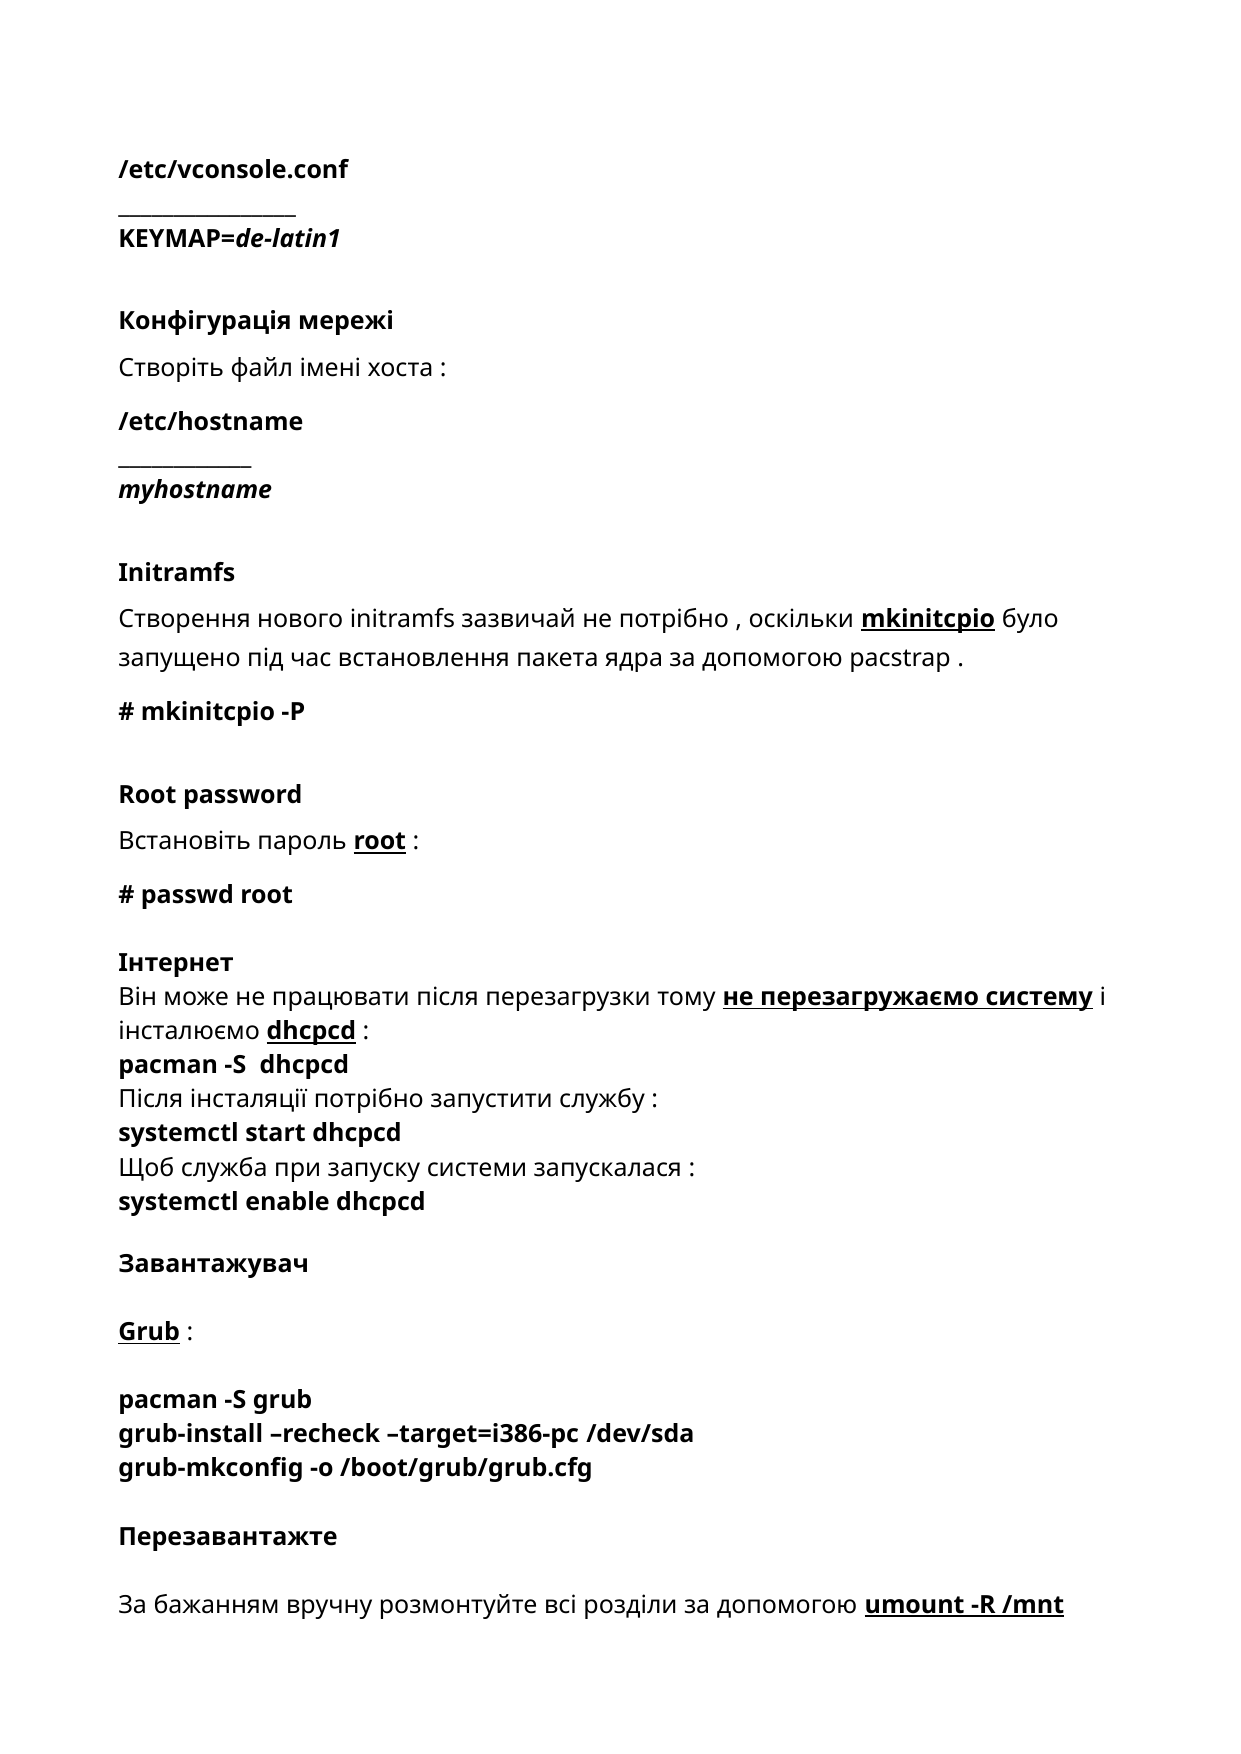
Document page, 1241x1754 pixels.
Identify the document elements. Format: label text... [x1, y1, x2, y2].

text systemctl enable dhcpcd [118, 1183, 1122, 1217]
subtitle Root password [118, 776, 1122, 810]
text Встановіть пароль root : [118, 823, 1122, 857]
text Після інсталяції потрібно запустити службу : [118, 1081, 1122, 1115]
text grub-install –recheck –target=i386-pc /dev/sda [118, 1416, 1122, 1450]
text Створіть файл імені хоста : [118, 349, 1122, 384]
subtitle Конфігурація мережі [118, 303, 1122, 337]
text /etc/hostname [118, 403, 1122, 437]
text KEYMAP=de-latin1 [118, 220, 1122, 254]
text За бажанням вручну розмонтуйте всі розділи за допомогою umount -R /mnt [118, 1586, 1122, 1620]
text myhostname [118, 471, 1122, 506]
text Інтернет [118, 945, 1122, 979]
text Він може не працювати після перезагрузки тому не перезагружаємо систему і інсталюємо dhcpcd : [118, 979, 1122, 1047]
text /etc/vconsole.conf [118, 152, 1122, 186]
text ________________ [118, 186, 1122, 220]
text pacman -S grub [118, 1382, 1122, 1416]
text Завантажувач [118, 1246, 1122, 1280]
text # passwd root [118, 877, 1122, 911]
text # mkinitcpio -P [118, 694, 1122, 728]
text Grub : [118, 1314, 1122, 1348]
text Щоб служба при запуску системи запускалася : [118, 1149, 1122, 1183]
text Створення нового initramfs зазвичай не потрібно , оскільки mkinitcpio було запущено під час встановлення пакета ядра за допомогою pacstrap . [118, 601, 1122, 674]
text grub-mkconfig -o /boot/grub/grub.cfg [118, 1450, 1122, 1484]
text Перезавантажте [118, 1518, 1122, 1552]
text ____________ [118, 437, 1122, 471]
subtitle Initramfs [118, 554, 1122, 588]
text systemctl start dhcpcd [118, 1115, 1122, 1149]
text pacman -S dhcpcd [118, 1047, 1122, 1081]
